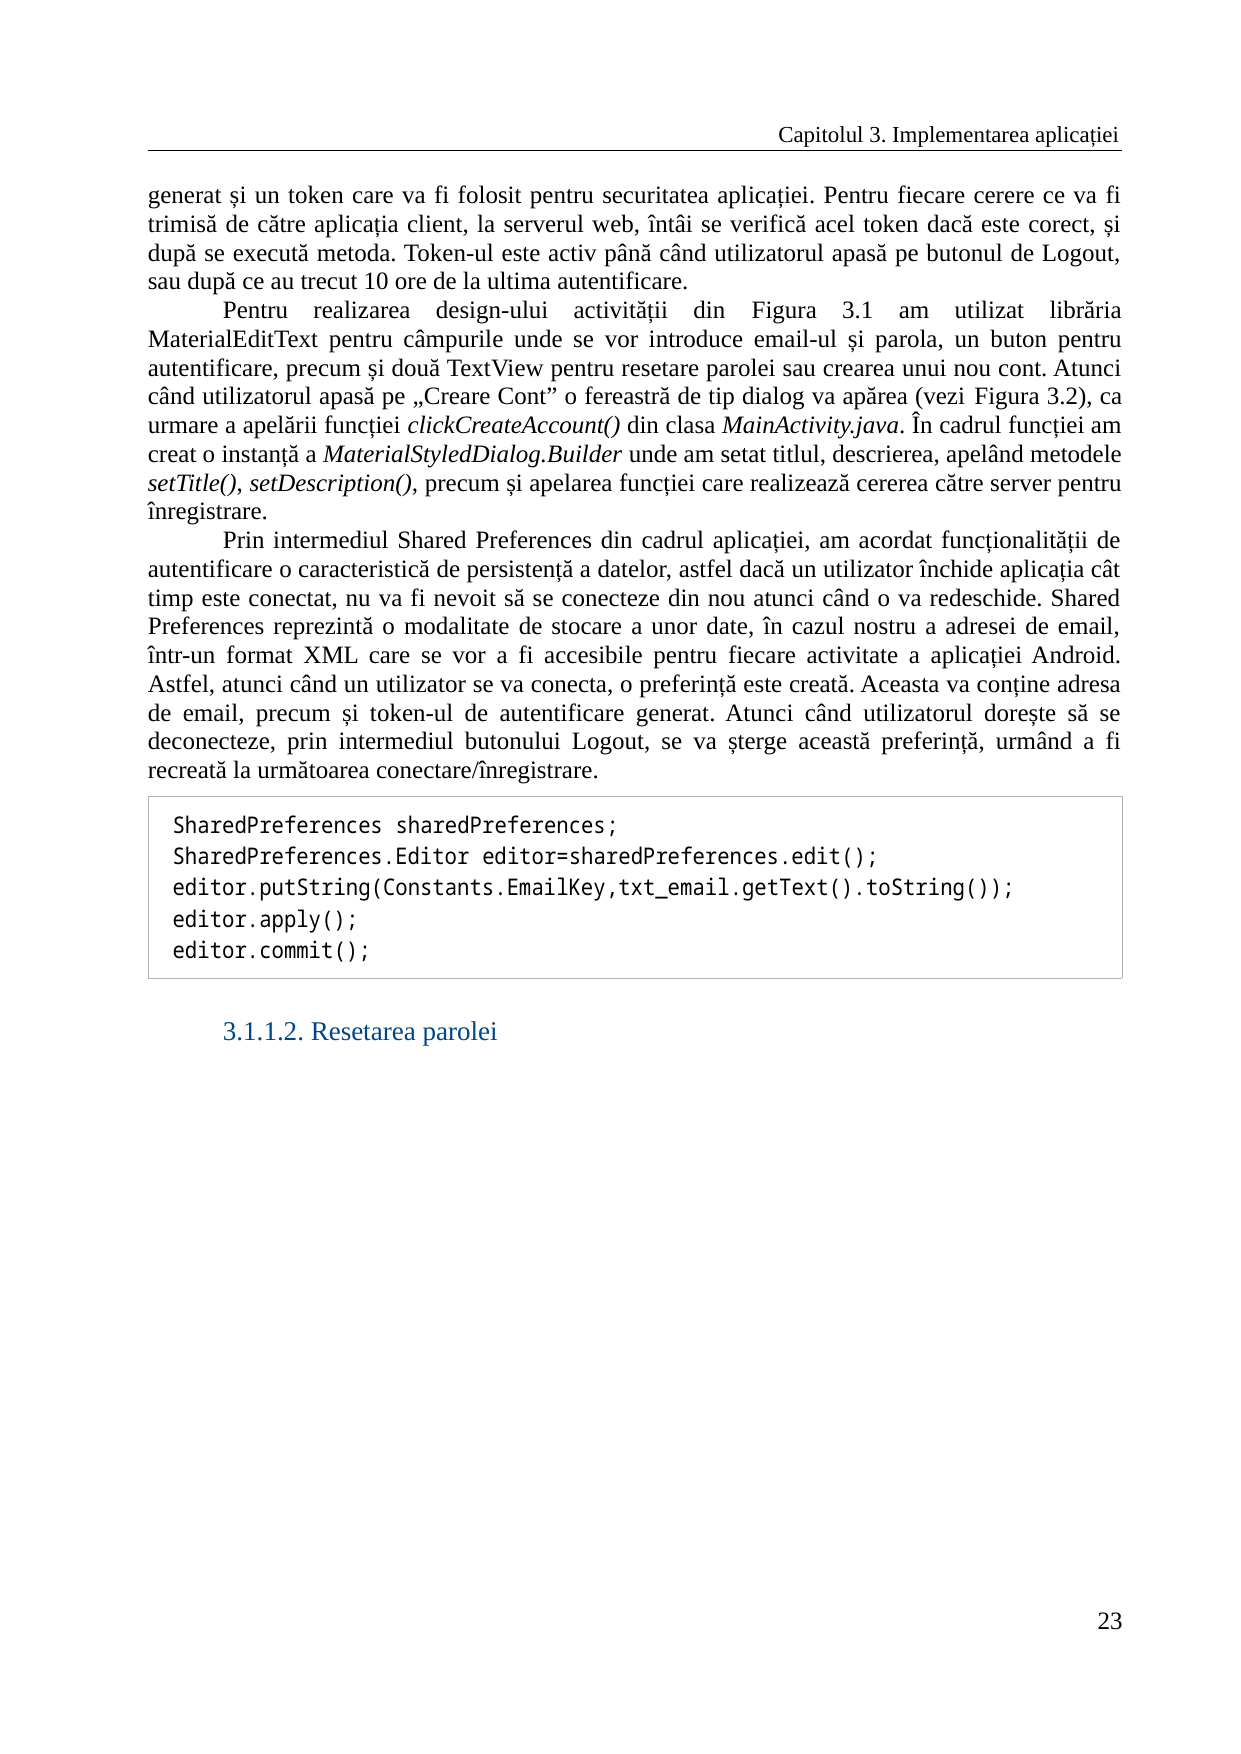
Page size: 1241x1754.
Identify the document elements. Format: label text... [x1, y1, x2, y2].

text Pentru realizarea design-ului activității din Figura 3.1 am utilizat librăria MaterialEditText pentru câmpurile unde se vor introduce email-ul și parola, un buton pentru autentificare, precum și două TextView pentru resetare parolei sau crearea unui nou cont. Atunci când utilizatorul apasă pe „Creare Cont” o fereastră de tip dialog va apărea (vezi Figura 3.2), ca urmare a apelării funcției clickCreateAccount() din clasa MainActivity.java. În cadrul funcției am creat o instanță a MaterialStyledDialog.Builder unde am setat titlul, descrierea, apelând metodele setTitle(), setDescription(), precum și apelarea funcției care realizează cererea către server pentru înregistrare. [148, 295, 1122, 525]
text editor.commit(); [149, 921, 1122, 978]
text SharedPreferences.Editor editor=sharedPreferences.edit(); [149, 828, 1122, 859]
text Prin intermediul Shared Preferences din cadrul aplicației, am acordat funcționalității de autentificare o caracteristică de persistență a datelor, astfel dacă un utilizator închide aplicația cât timp este conectat, nu va fi nevoit să se conecteze din nou atunci când o va redeschide. Shared Preferences reprezintă o modalitate de stocare a unor date, în cazul nostru a adresei de email, într-un format XML care se vor a fi accesibile pentru fiecare activitate a aplicației Android. Astfel, atunci când un utilizator se va conecta, o preferință este creată. Aceasta va conține adresa de email, precum și token-ul de autentificare generat. Atunci când utilizatorul dorește să se deconecteze, prin intermediul butonului Logout, se va șterge această preferință, urmând a fi recreată la următoarea conectare/înregistrare. [148, 525, 1122, 784]
subtitle Resetarea parolei [223, 1015, 1122, 1046]
text generat și un token care va fi folosit pentru securitatea aplicației. Pentru fiecare cerere ce va fi trimisă de către aplicația client, la serverul web, întâi se verifică acel token dacă este corect, și după se execută metoda. Token-ul este activ până când utilizatorul apasă pe butonul de Logout, sau după ce au trecut 10 ore de la ultima autentificare. [148, 180, 1122, 295]
text SharedPreferences sharedPreferences; [149, 797, 1122, 828]
text editor.putString(Constants.EmailKey,txt_email.getText().toString()); [149, 859, 1122, 890]
text editor.apply(); [149, 890, 1122, 921]
